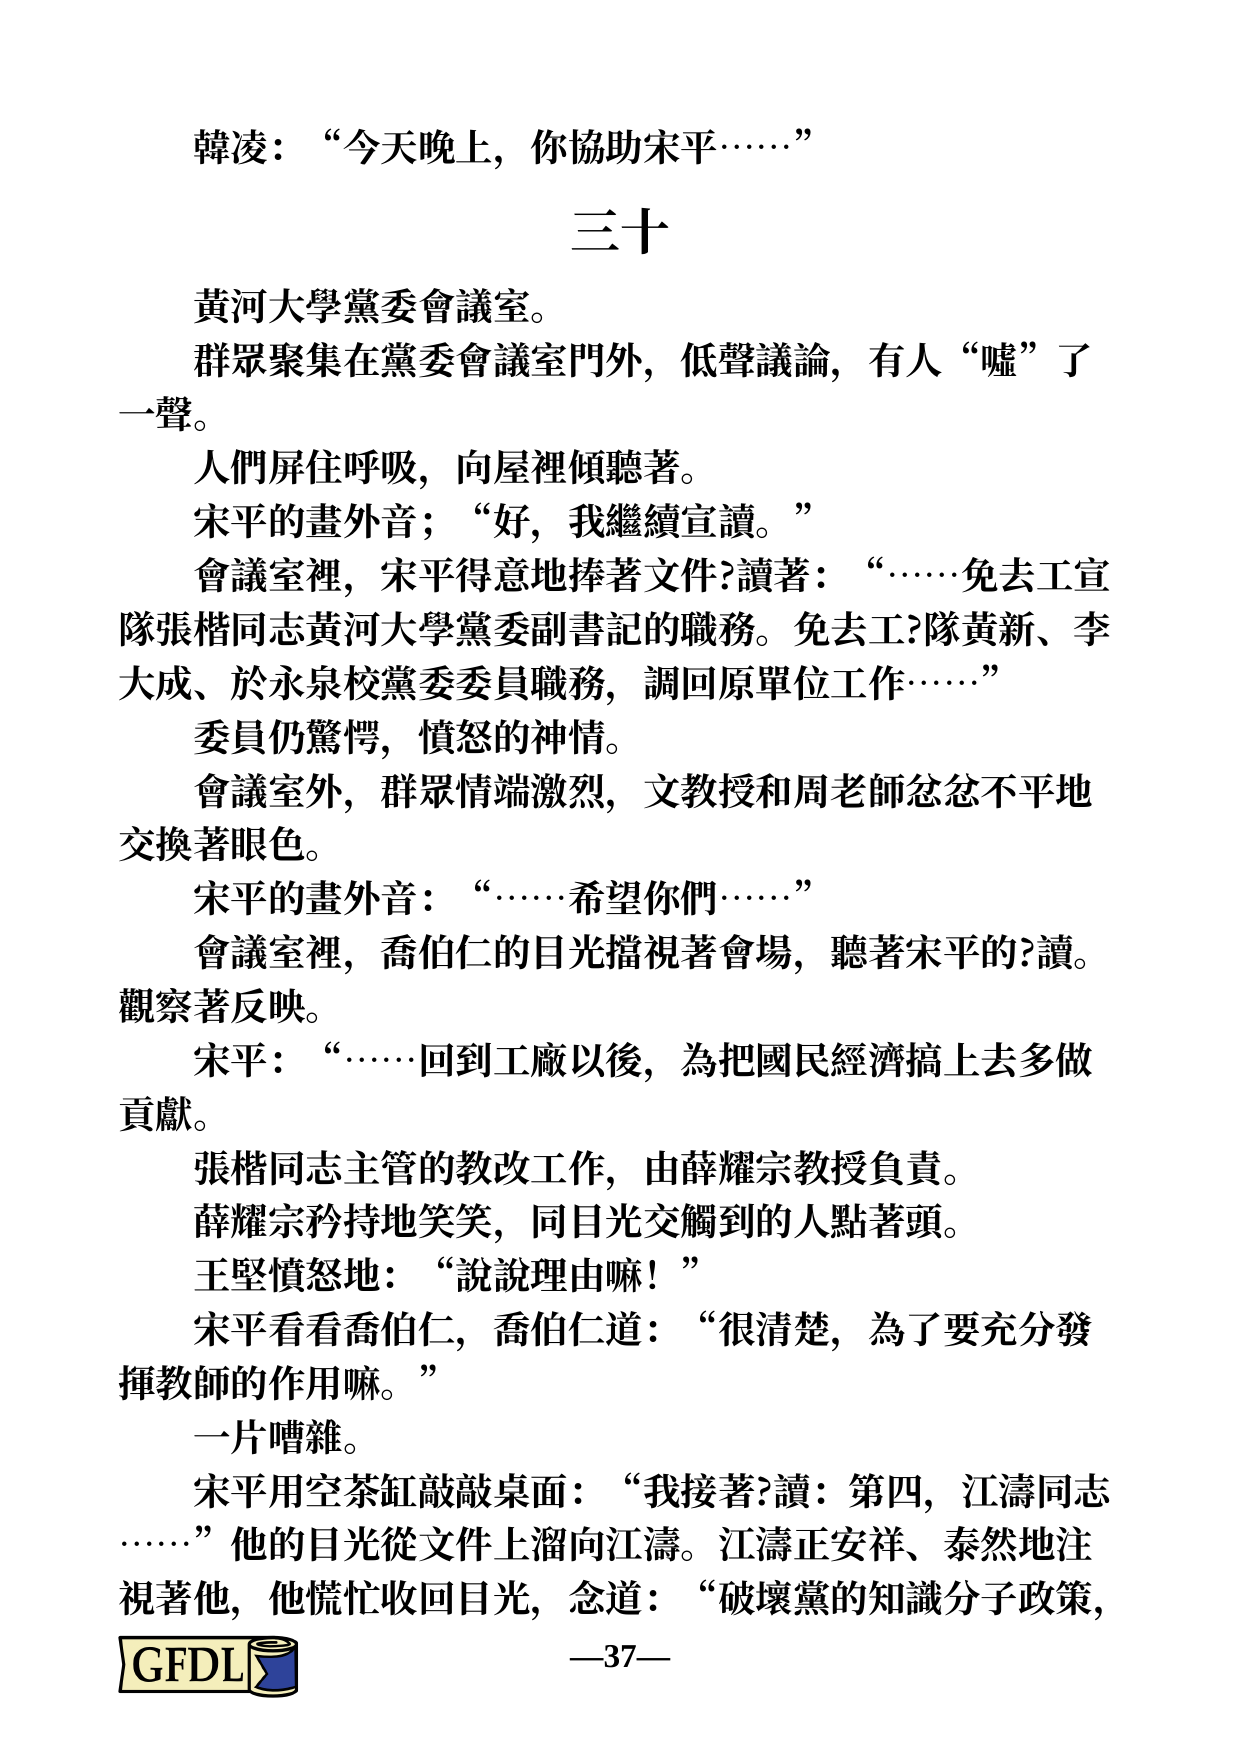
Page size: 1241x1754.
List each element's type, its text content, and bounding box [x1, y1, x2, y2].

text 會議室裡，宋平得意地捧著文件?讀著：“……免去工宣隊張楷同志黃河大學黨委副書記的職務。免去工?隊黃新、李大成、於永泉校黨委委員職務，調回原單位工作……” [118, 546, 1122, 708]
text 宋平用空茶缸敲敲桌面：“我接著?讀：第四，江濤同志……”他的目光從文件上溜向江濤。江濤正安祥、泰然地注視著他，他慌忙收回目光，念道：“破壞黨的知識分子政策，亂提極左口號，給省委施加壓力，對抗‘三項指示為綱’，對抗全面整頓，破壞安定團結，錯誤是嚴重的。省委決定，江濤同志掛職不放，由喬伯仁同志代理黃河大學黨委書記職務。” [118, 1462, 1122, 1623]
text 人們屏住呼吸，向屋裡傾聽著。 [118, 439, 1122, 493]
text 委員仍驚愕，憤怒的神情。 [118, 708, 1122, 762]
text 韓凌：“今天晚上，你協助宋平……” [118, 118, 1122, 172]
text 會議室外，群眾情端激烈，文教授和周老師忿忿不平地交換著眼色。 [118, 762, 1122, 869]
subtitle 三十 [118, 193, 1122, 265]
text 會議室裡，喬伯仁的目光擋視著會場，聽著宋平的?讀。觀察著反映。 [118, 923, 1122, 1031]
text 一片嘈雜。 [118, 1408, 1122, 1462]
text 宋平看看喬伯仁，喬伯仁道：“很清楚，為了要充分發揮教師的作用嘛。” [118, 1300, 1122, 1408]
text 宋平的畫外音：“……希望你們……” [118, 869, 1122, 923]
picture [117, 1635, 299, 1698]
text 張楷同志主管的教改工作，由薛耀宗教授負責。 [118, 1139, 1122, 1193]
text 黃河大學黨委會議室。 [118, 277, 1122, 331]
text 王堅憤怒地：“說說理由嘛！” [118, 1247, 1122, 1300]
text 宋平：“……回到工廠以後，為把國民經濟搞上去多做貢獻。 [118, 1031, 1122, 1139]
text 薛耀宗矜持地笑笑，同目光交觸到的人點著頭。 [118, 1193, 1122, 1247]
text 宋平的畫外音；“好，我繼續宣讀。” [118, 493, 1122, 546]
text 群眾聚集在黨委會議室門外，低聲議論，有人“噓”了一聲。 [118, 331, 1122, 439]
